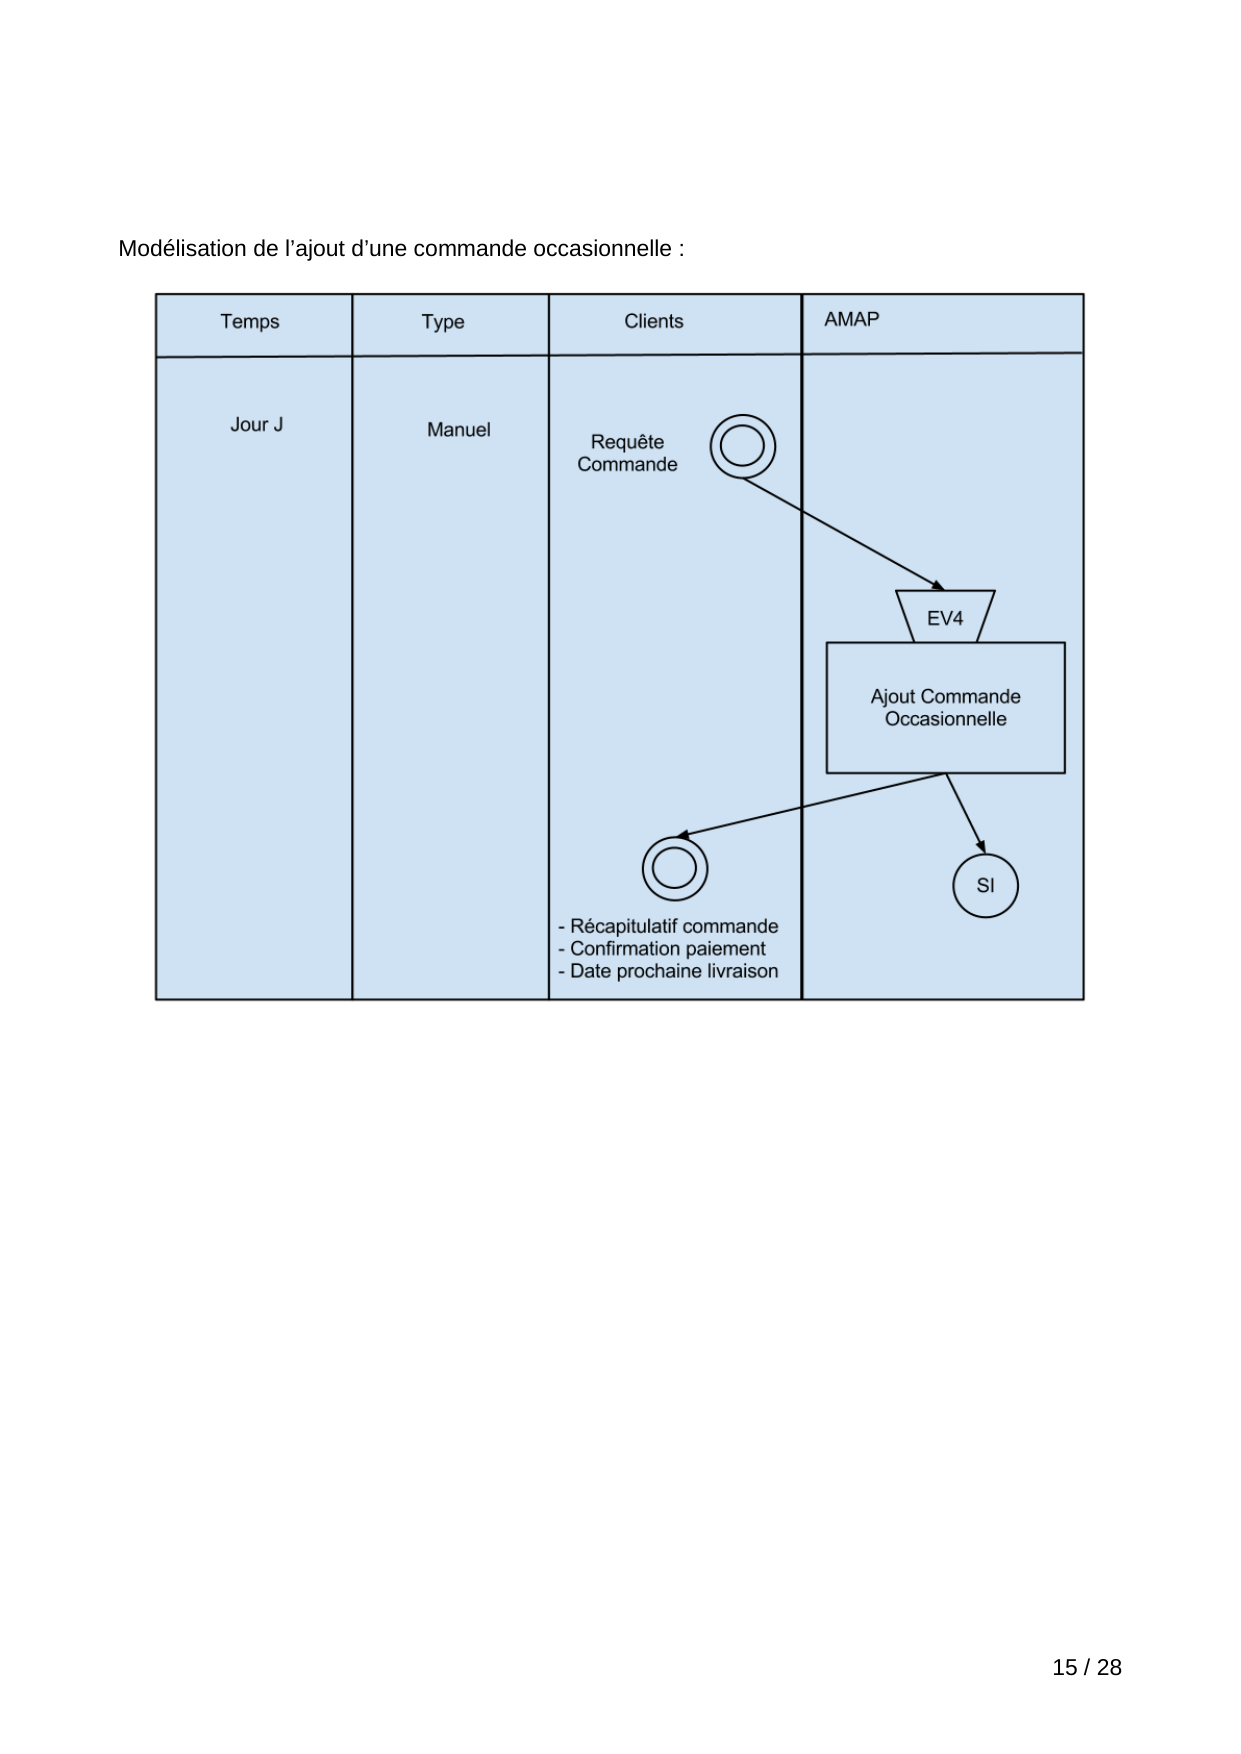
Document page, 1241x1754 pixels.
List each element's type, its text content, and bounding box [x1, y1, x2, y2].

picture [121, 265, 1120, 1014]
text Modélisation de l’ajout d’une commande occasionnelle : [118, 236, 1122, 261]
